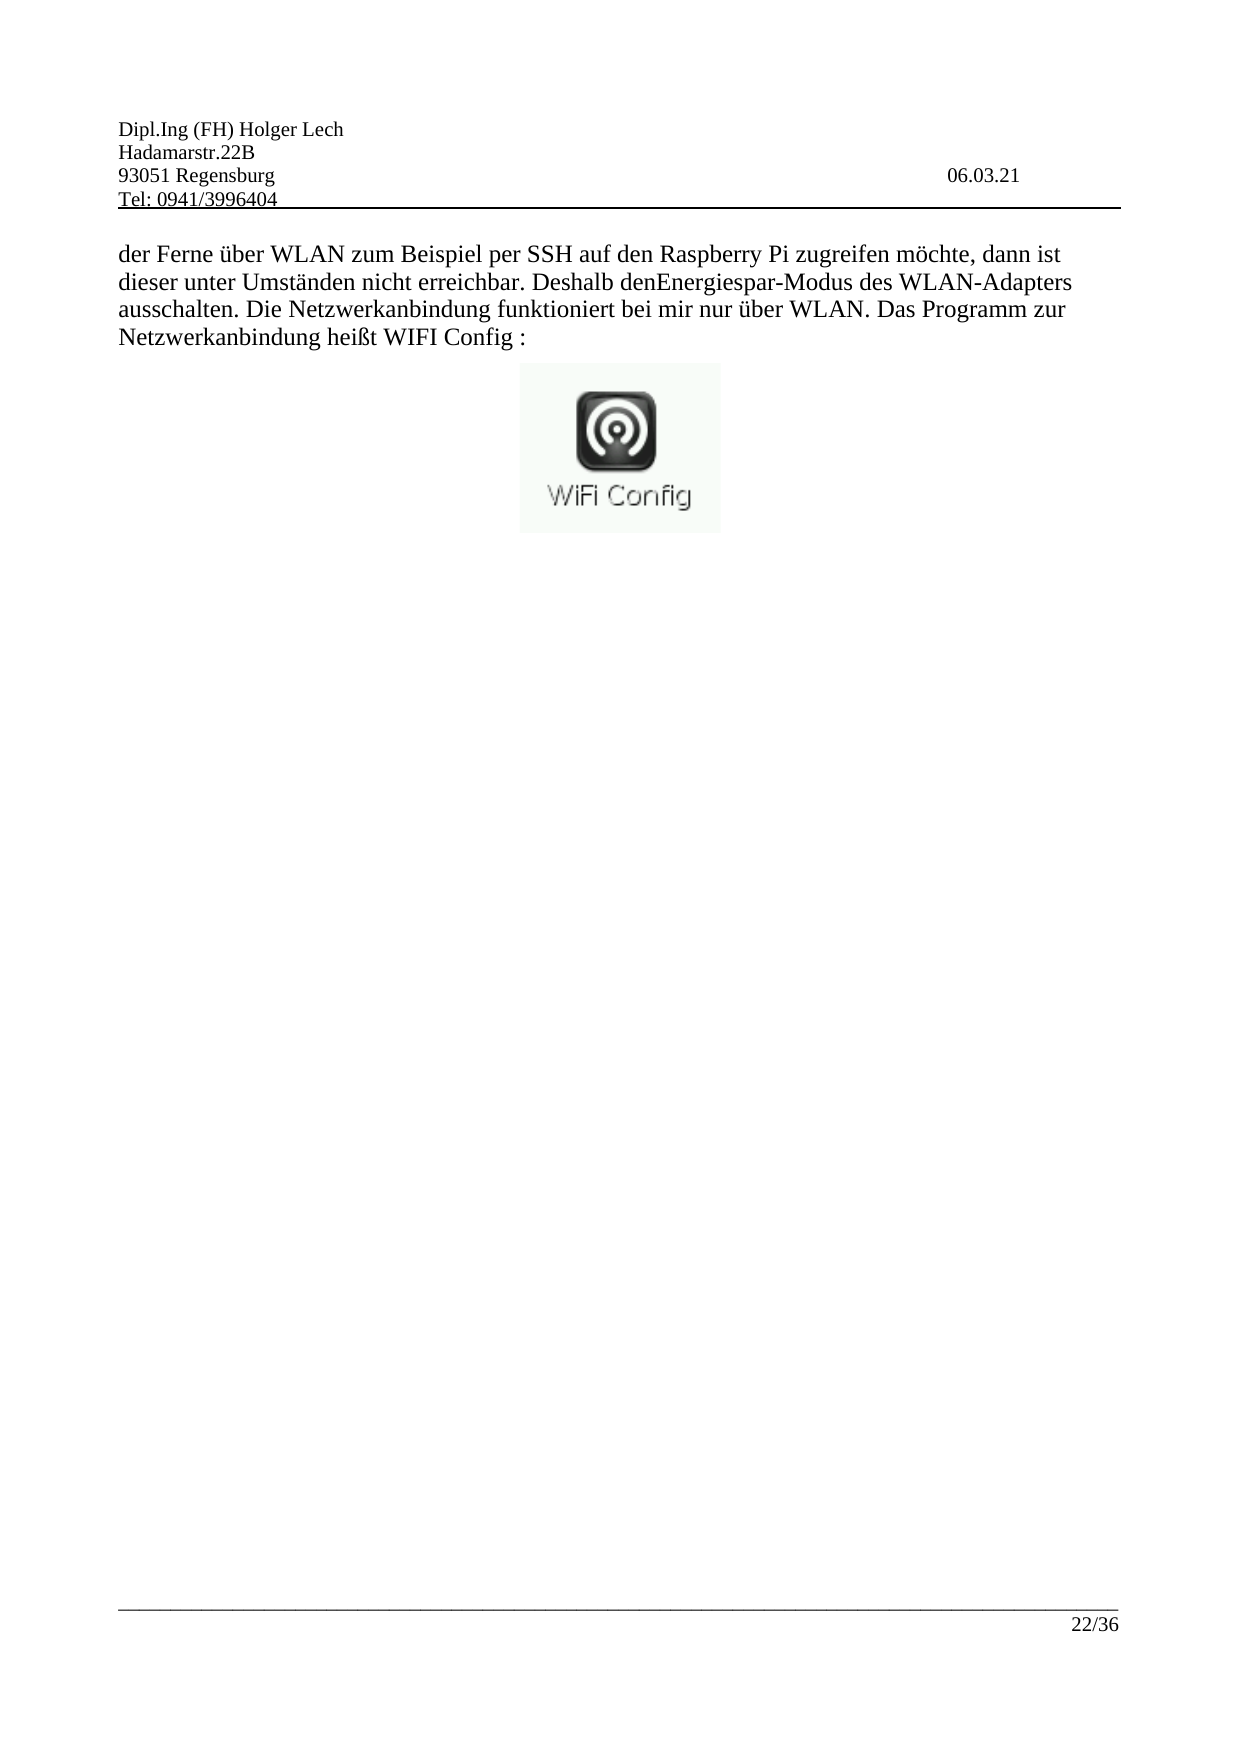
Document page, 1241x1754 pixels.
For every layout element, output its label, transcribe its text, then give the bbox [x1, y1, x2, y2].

text der Ferne über WLAN zum Beispiel per SSH auf den Raspberry Pi zugreifen möchte, dann ist dieser unter Umständen nicht erreichbar. Deshalb denEnergiespar-Modus des WLAN-Adapters ausschalten. Die Netzwerkanbindung funktioniert bei mir nur über WLAN. Das Programm zur Netzwerkanbindung heißt WIFI Config : [118, 240, 1122, 351]
picture [519, 363, 721, 533]
